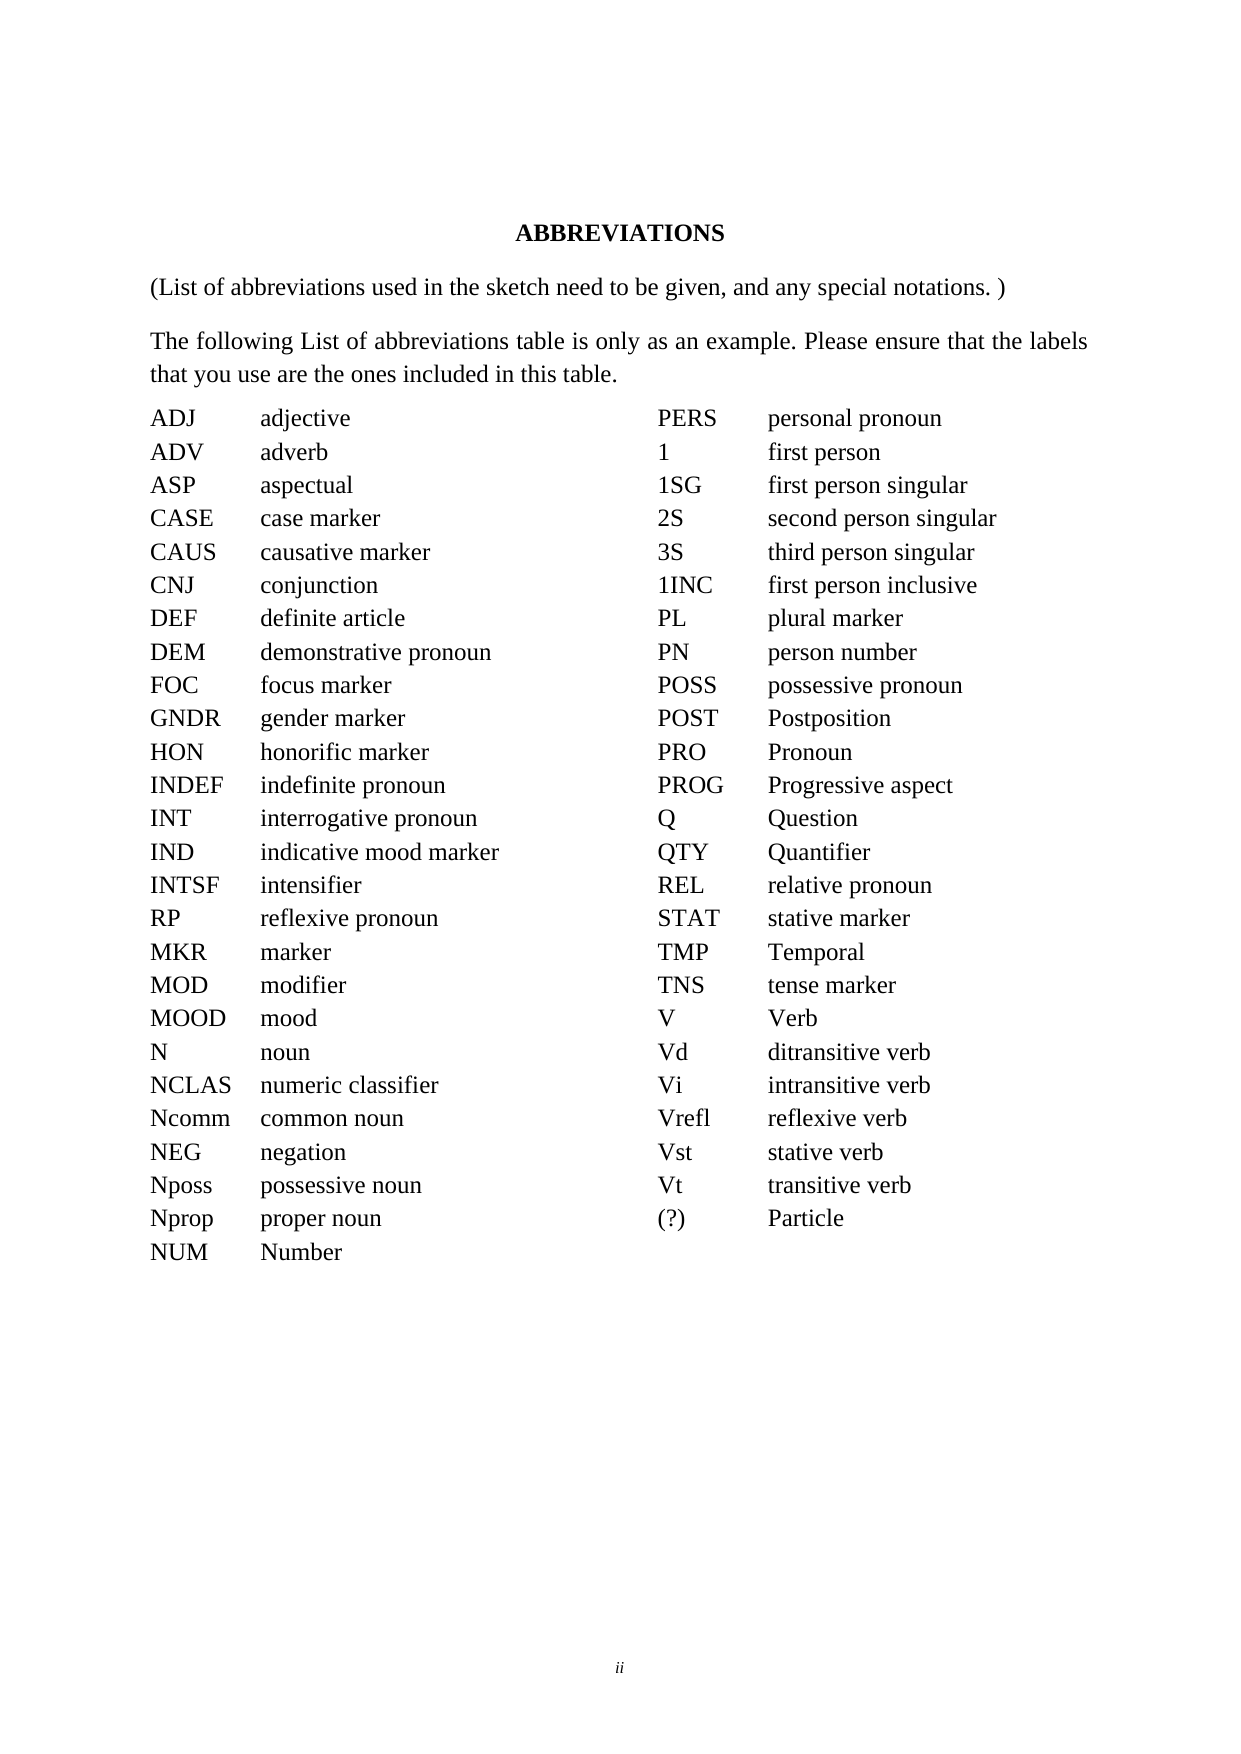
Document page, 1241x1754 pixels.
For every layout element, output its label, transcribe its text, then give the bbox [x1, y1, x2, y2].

table_cell (?) [646, 1200, 756, 1233]
table_cell NCLAS [139, 1067, 249, 1100]
table_cell mood [249, 1000, 546, 1033]
table_cell ditransitive verb [756, 1033, 1054, 1067]
table_cell NEG [139, 1133, 249, 1167]
table_cell INDEF [139, 767, 249, 800]
table_cell CAUS [139, 533, 249, 567]
table_cell conjunction [249, 567, 546, 600]
table_cell DEF [139, 600, 249, 633]
table_cell ASP [139, 467, 249, 500]
table_cell indefinite pronoun [249, 767, 546, 800]
table_cell STAT [646, 900, 756, 933]
table_cell intransitive verb [756, 1067, 1054, 1100]
table_cell personal pronoun first person first person singular second person singular third person singular first person inclusive [756, 400, 1054, 600]
table_cell causative marker [249, 533, 546, 567]
table_cell aspectual [249, 467, 546, 500]
table_cell proper noun [249, 1200, 546, 1233]
text ABBREVIATIONS [150, 214, 1090, 248]
table_cell stative marker [756, 900, 1054, 933]
table_cell gender marker [249, 700, 546, 733]
text (List of abbreviations used in the sketch need to be given, and any special notations. ) [150, 269, 1090, 302]
table_cell DEM [139, 633, 249, 667]
table_cell CNJ [139, 567, 249, 600]
table_cell Nposs [139, 1167, 249, 1200]
table_cell Particle [756, 1200, 1054, 1233]
table_cell Q [646, 800, 756, 833]
table_cell focus marker [249, 667, 546, 700]
table_cell tense marker [756, 967, 1054, 1000]
table_cell case marker [249, 500, 546, 533]
table_cell common noun [249, 1100, 546, 1133]
table_cell PERS 1 1SG 2S 3S 1INC [646, 400, 756, 600]
table_cell QTY [646, 833, 756, 867]
table_cell INTSF [139, 867, 249, 900]
table_cell transitive verb [756, 1167, 1054, 1200]
table_cell FOC [139, 667, 249, 700]
table_cell honorific marker [249, 733, 546, 767]
table_cell ADV [139, 433, 249, 467]
table_cell Question [756, 800, 1054, 833]
table_cell negation [249, 1133, 546, 1167]
table_cell Number [249, 1233, 546, 1267]
table_cell reflexive pronoun [249, 900, 546, 933]
table_cell Ncomm [139, 1100, 249, 1133]
table_cell MKR [139, 933, 249, 967]
table_cell Nprop [139, 1200, 249, 1233]
table_cell numeric classifier [249, 1067, 546, 1100]
table_cell reflexive verb [756, 1100, 1054, 1133]
table_cell Vt [646, 1167, 756, 1200]
table_cell possessive noun [249, 1167, 546, 1200]
table_cell HON [139, 733, 249, 767]
text The following List of abbreviations table is only as an example. Please ensure that the labels that you use are the ones included in this table. [150, 323, 1090, 389]
table_cell Quantifier [756, 833, 1054, 867]
table_cell intensifier [249, 867, 546, 900]
table_cell Pronoun Progressive aspect [756, 733, 1054, 800]
table_cell possessive pronoun [756, 667, 1054, 700]
table_cell POST [646, 700, 756, 733]
table_header adjective [249, 400, 546, 433]
table_cell N [139, 1033, 249, 1067]
table_cell person number [756, 633, 1054, 667]
table_cell noun [249, 1033, 546, 1067]
table_cell Vst [646, 1133, 756, 1167]
table_cell TNS [646, 967, 756, 1000]
table_cell NUM [139, 1233, 249, 1267]
table_cell plural marker [756, 600, 1054, 633]
table_cell PRO PROG [646, 733, 756, 800]
table_header ADJ [139, 400, 249, 433]
table_cell GNDR [139, 700, 249, 733]
table_cell REL [646, 867, 756, 900]
table_cell stative verb [756, 1133, 1054, 1167]
table_cell modifier [249, 967, 546, 1000]
table_cell Temporal [756, 933, 1054, 967]
table_cell CASE [139, 500, 249, 533]
table_cell MOOD [139, 1000, 249, 1033]
table_cell interrogative pronoun indicative mood marker [249, 800, 546, 867]
table_cell PN [646, 633, 756, 667]
table_cell demonstrative pronoun [249, 633, 546, 667]
table_cell adverb [249, 433, 546, 467]
table_cell definite article [249, 600, 546, 633]
table_cell RP [139, 900, 249, 933]
table_cell PL [646, 600, 756, 633]
table_cell INT IND [139, 800, 249, 867]
table_cell marker [249, 933, 546, 967]
table_cell Verb [756, 1000, 1054, 1033]
table_cell Vd [646, 1033, 756, 1067]
table_cell TMP [646, 933, 756, 967]
table_cell V [646, 1000, 756, 1033]
table_cell Vi [646, 1067, 756, 1100]
table_cell Vrefl [646, 1100, 756, 1133]
table_cell MOD [139, 967, 249, 1000]
table_cell POSS [646, 667, 756, 700]
table_cell Postposition [756, 700, 1054, 733]
table_cell relative pronoun [756, 867, 1054, 900]
